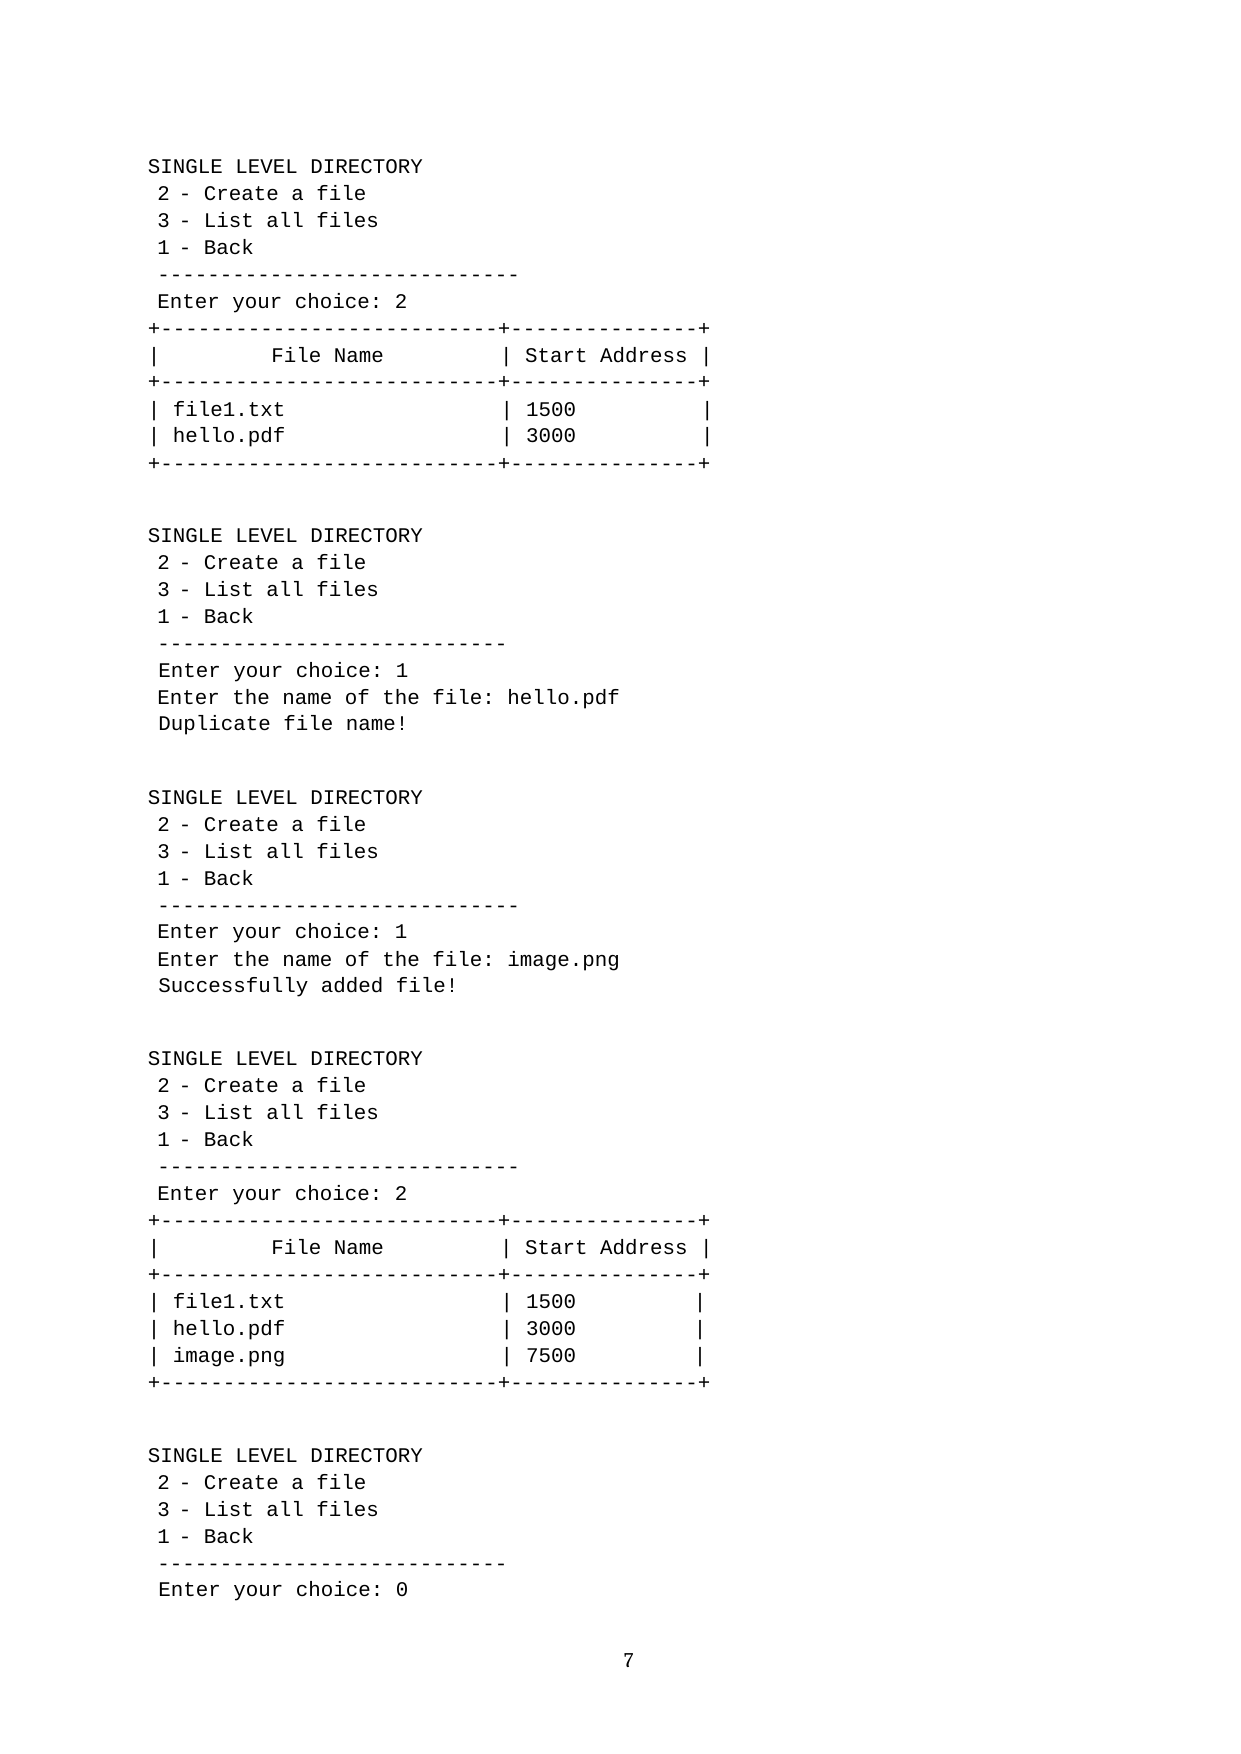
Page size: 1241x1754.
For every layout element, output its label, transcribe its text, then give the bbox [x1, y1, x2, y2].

list - Create a file [157, 1472, 939, 1496]
text ----------------------------- [157, 894, 939, 918]
text Enter your choice: 2 [157, 291, 939, 314]
text | file1.txt | 1500 | [148, 1291, 1210, 1315]
text SINGLE LEVEL DIRECTORY [148, 1445, 939, 1469]
text Enter the name of the file: image.png Successfully added file! [157, 948, 709, 999]
list - List all files [157, 210, 939, 233]
text +---------------------------+---------------+ [148, 1372, 939, 1396]
text +---------------------------+---------------+ [148, 1264, 939, 1288]
list - Create a file [157, 814, 939, 837]
list - Back [157, 868, 939, 891]
text Enter your choice: 1 [157, 922, 939, 945]
text | hello.pdf | 3000 | [148, 426, 1210, 449]
list - List all files [157, 1102, 939, 1126]
list - List all files [157, 579, 939, 603]
text | image.png | 7500 | [148, 1345, 1210, 1369]
list - List all files [157, 1499, 939, 1523]
text Enter your choice: 2 [157, 1183, 939, 1207]
text SINGLE LEVEL DIRECTORY [148, 156, 939, 179]
text ----------------------------- [157, 264, 939, 287]
text ----------------------------Enter your choice: 0 [157, 1553, 545, 1603]
text ----------------------------- [157, 1156, 939, 1180]
text SINGLE LEVEL DIRECTORY [148, 1048, 939, 1072]
list - Create a file [157, 183, 939, 206]
text ----------------------------Enter your choice: 1 [157, 633, 545, 683]
text Enter the name of the file: hello.pdf Duplicate file name! [157, 687, 676, 737]
list - Back [157, 606, 939, 630]
list - Back [157, 237, 939, 260]
text +---------------------------+---------------+ [148, 318, 939, 341]
text SINGLE LEVEL DIRECTORY [148, 525, 939, 549]
text +---------------------------+---------------+ [148, 372, 939, 395]
text | File Name | Start Address | [148, 344, 1210, 368]
text | File Name | Start Address | [148, 1237, 1210, 1261]
list - Back [157, 1129, 939, 1153]
text +---------------------------+---------------+ [148, 1210, 939, 1234]
text SINGLE LEVEL DIRECTORY [148, 787, 939, 810]
list - Create a file [157, 1075, 939, 1099]
list - Back [157, 1526, 939, 1550]
list - Create a file [157, 552, 939, 576]
text +---------------------------+---------------+ [148, 452, 939, 476]
text | file1.txt | 1500 | [148, 398, 1210, 422]
list - List all files [157, 841, 939, 864]
text | hello.pdf | 3000 | [148, 1318, 1210, 1342]
